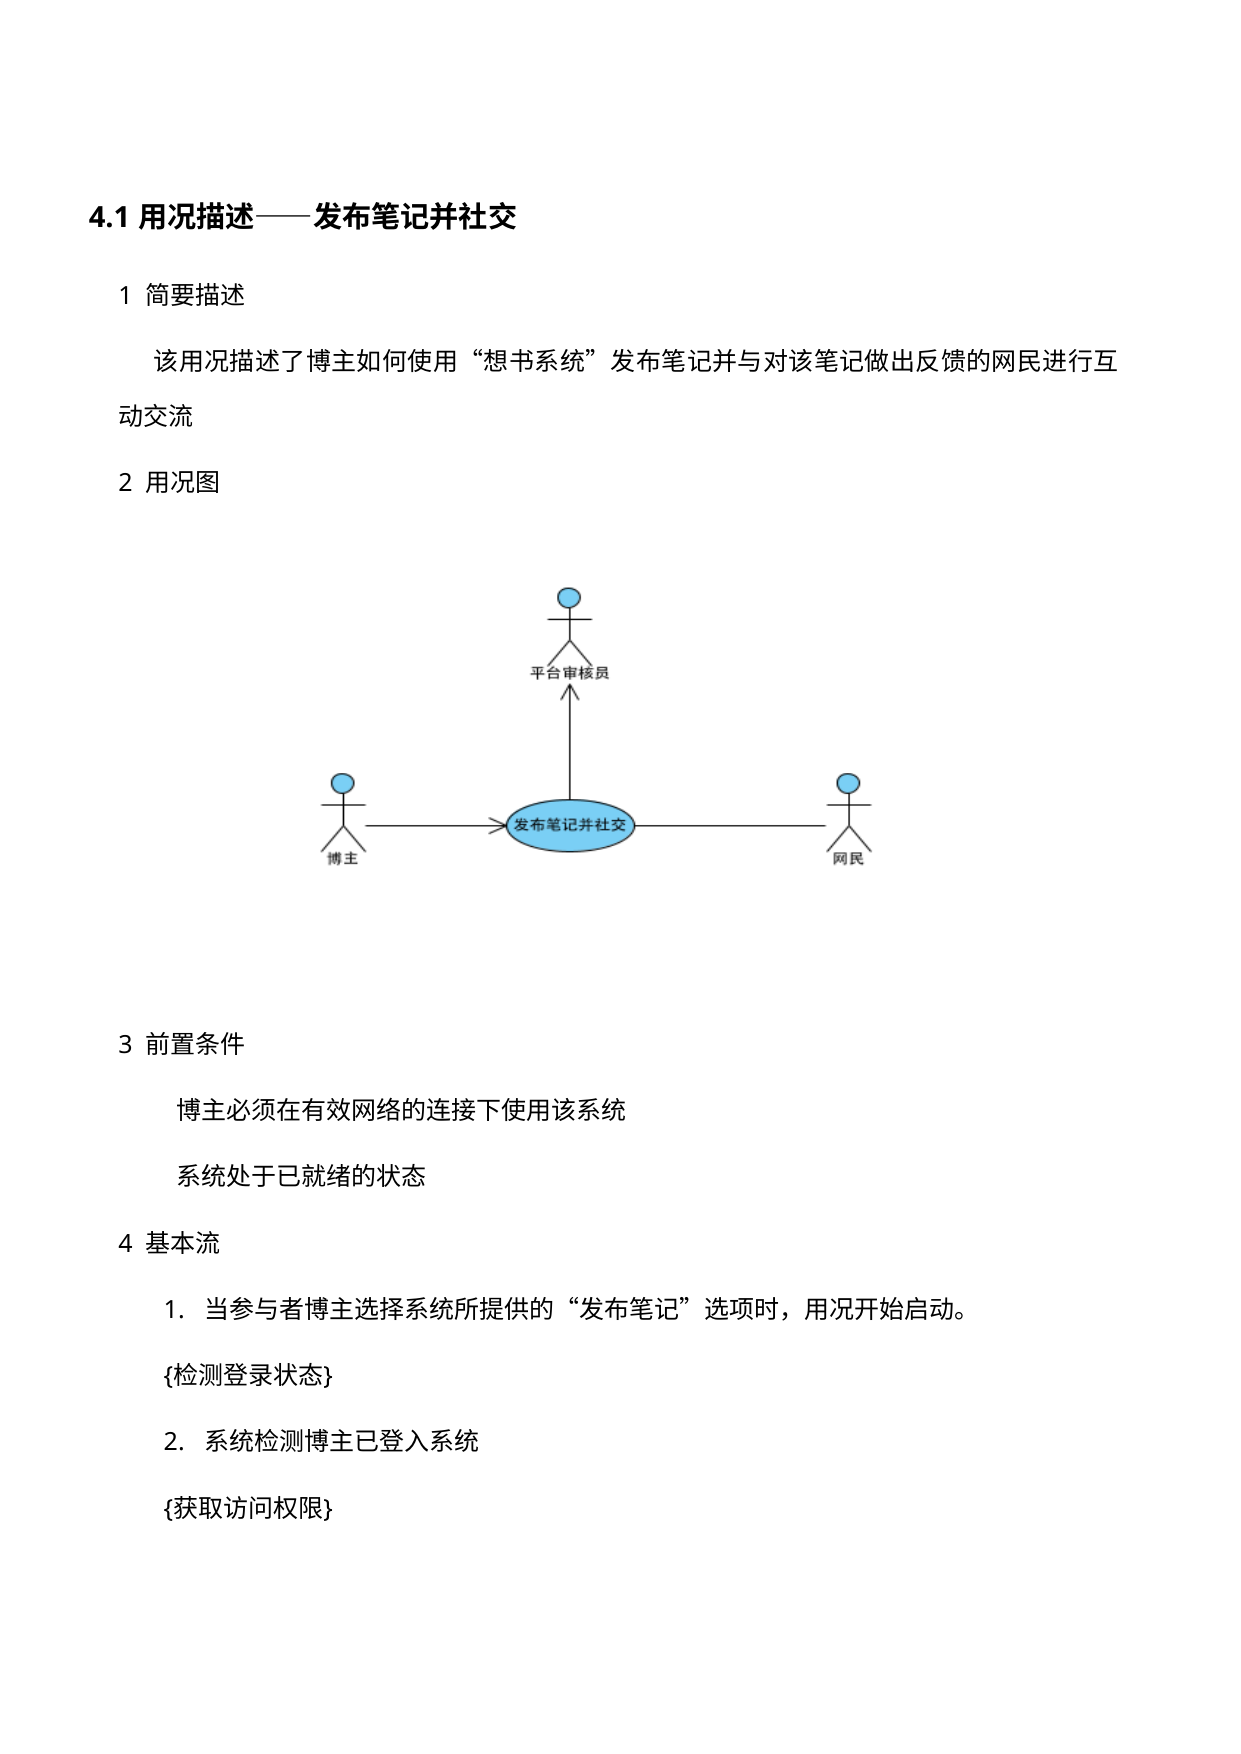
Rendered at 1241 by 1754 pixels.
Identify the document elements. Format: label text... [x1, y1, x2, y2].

text 该用况描述了博主如何使用“想书系统”发布笔记并与对该笔记做出反馈的网民进行互动交流 [118, 342, 1122, 432]
subtitle 4.1 用况描述——发布笔记并社交 [88, 193, 1122, 236]
picture [274, 533, 921, 946]
list {检测登录状态} [118, 1356, 1122, 1392]
list {获取访问权限} [118, 1488, 1122, 1524]
text 1 简要描述 [118, 275, 1122, 312]
list 3 前置条件 [118, 1024, 1122, 1061]
list 4 基本流 [118, 1223, 1122, 1259]
list 2. 系统检测博主已登入系统 [118, 1422, 1122, 1458]
list 博主必须在有效网络的连接下使用该系统 [118, 1091, 1122, 1127]
list 1. 当参与者博主选择系统所提供的“发布笔记”选项时，用况开始启动。 [118, 1289, 1122, 1326]
text 2 用况图 [118, 462, 1122, 498]
text 系统处于已就绪的状态 [118, 1157, 1122, 1193]
